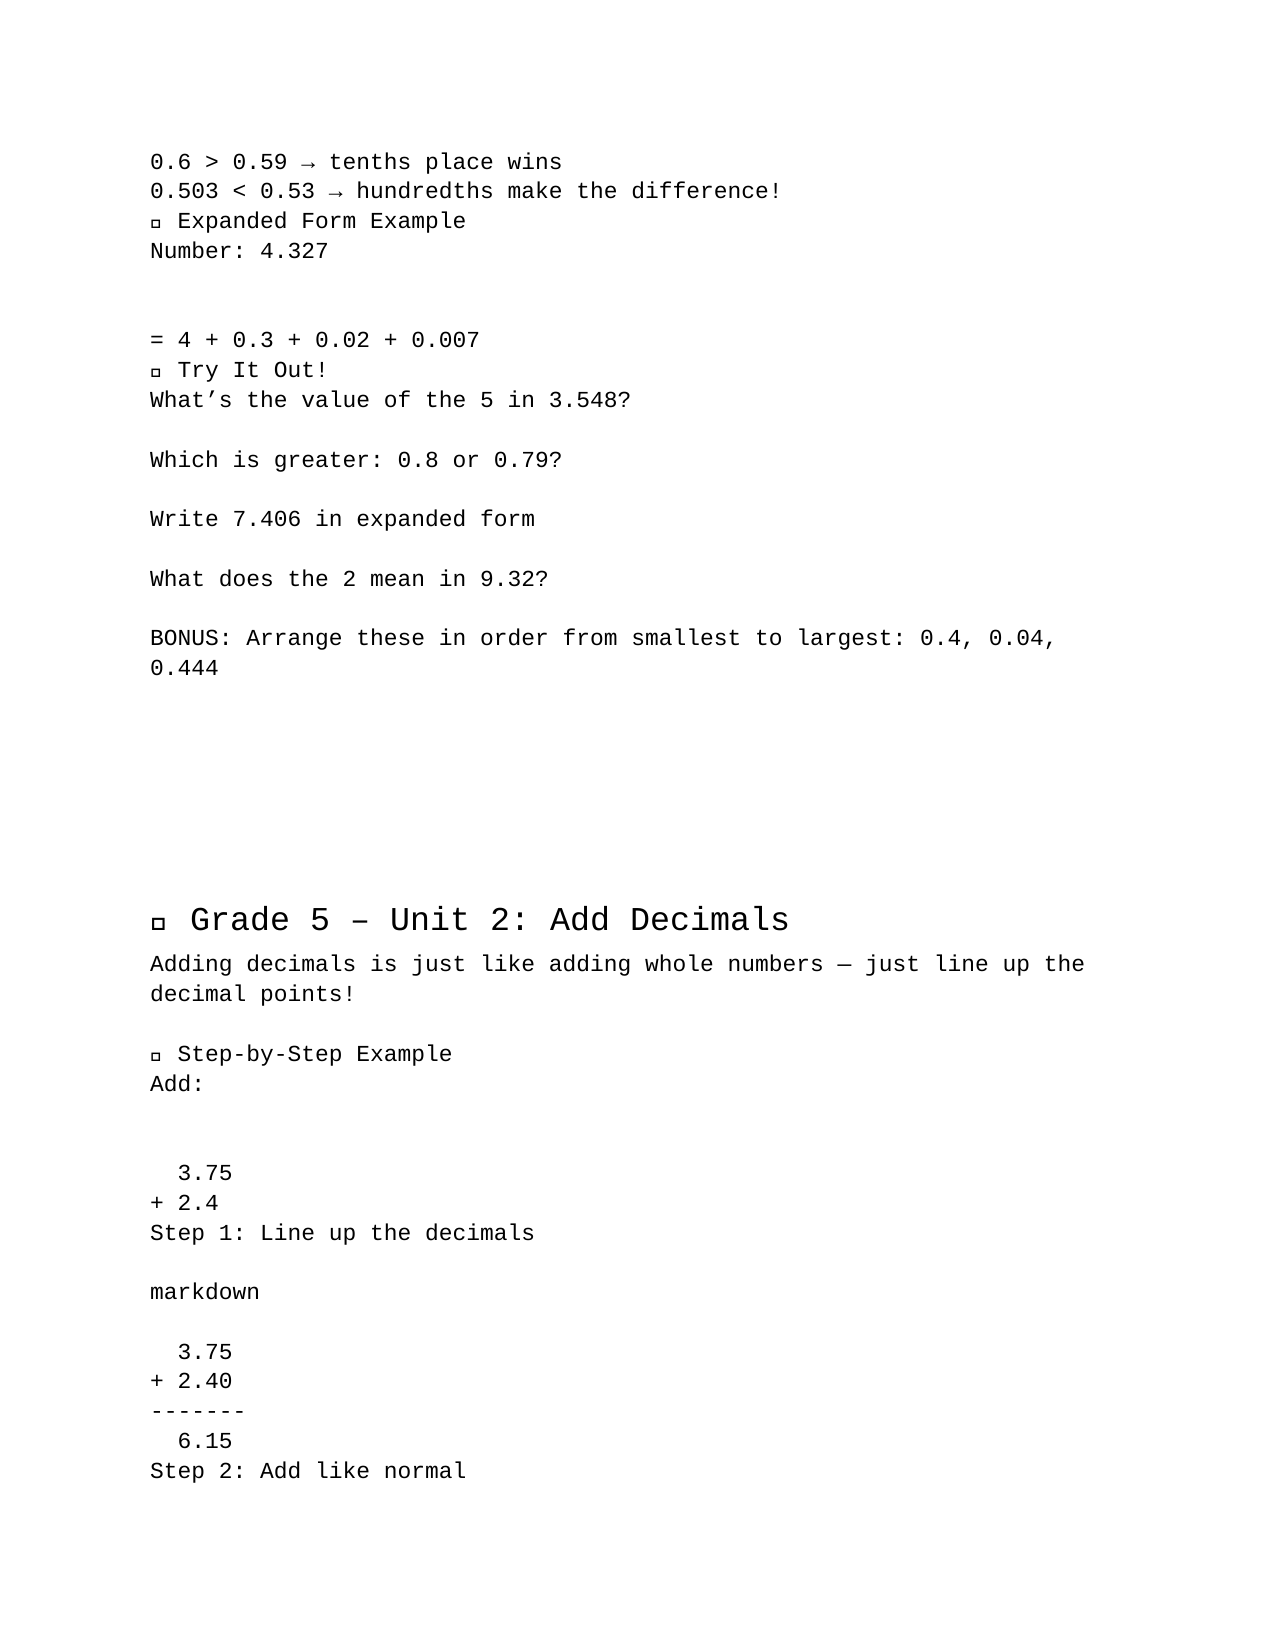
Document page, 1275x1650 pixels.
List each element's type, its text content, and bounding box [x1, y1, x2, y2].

text + 2.4 [150, 1191, 1125, 1217]
text Step 1: Line up the decimals [150, 1221, 1125, 1247]
text 💡 Expanded Form Example [150, 209, 1125, 236]
text Add: [150, 1072, 1125, 1098]
text Write 7.406 in expanded form [150, 507, 1125, 533]
text markdown [150, 1281, 1125, 1306]
text What’s the value of the 5 in 3.548? [150, 388, 1125, 414]
text ------- [150, 1400, 1125, 1426]
text 🧠 Try It Out! [150, 358, 1125, 384]
text Adding decimals is just like adding whole numbers — just line up the decimal points! [150, 953, 1125, 1008]
text + 2.40 [150, 1370, 1125, 1396]
text Number: 4.327 [150, 239, 1125, 265]
text 3.75 [150, 1340, 1125, 1366]
text 0.6 > 0.59 → tenths place wins [150, 150, 1125, 176]
text 0.503 < 0.53 → hundredths make the difference! [150, 180, 1125, 206]
subtitle ➕ Grade 5 – Unit 2: Add Decimals [150, 902, 1125, 940]
text = 4 + 0.3 + 0.02 + 0.007 [150, 329, 1125, 355]
text Step 2: Add like normal [150, 1459, 1125, 1485]
text 🧮 Step-by-Step Example [150, 1042, 1125, 1068]
text 6.15 [150, 1429, 1125, 1455]
text Which is greater: 0.8 or 0.79? [150, 448, 1125, 474]
text What does the 2 mean in 9.32? [150, 567, 1125, 593]
text 3.75 [150, 1161, 1125, 1187]
text BONUS: Arrange these in order from smallest to largest: 0.4, 0.04, 0.444 [150, 627, 1125, 682]
